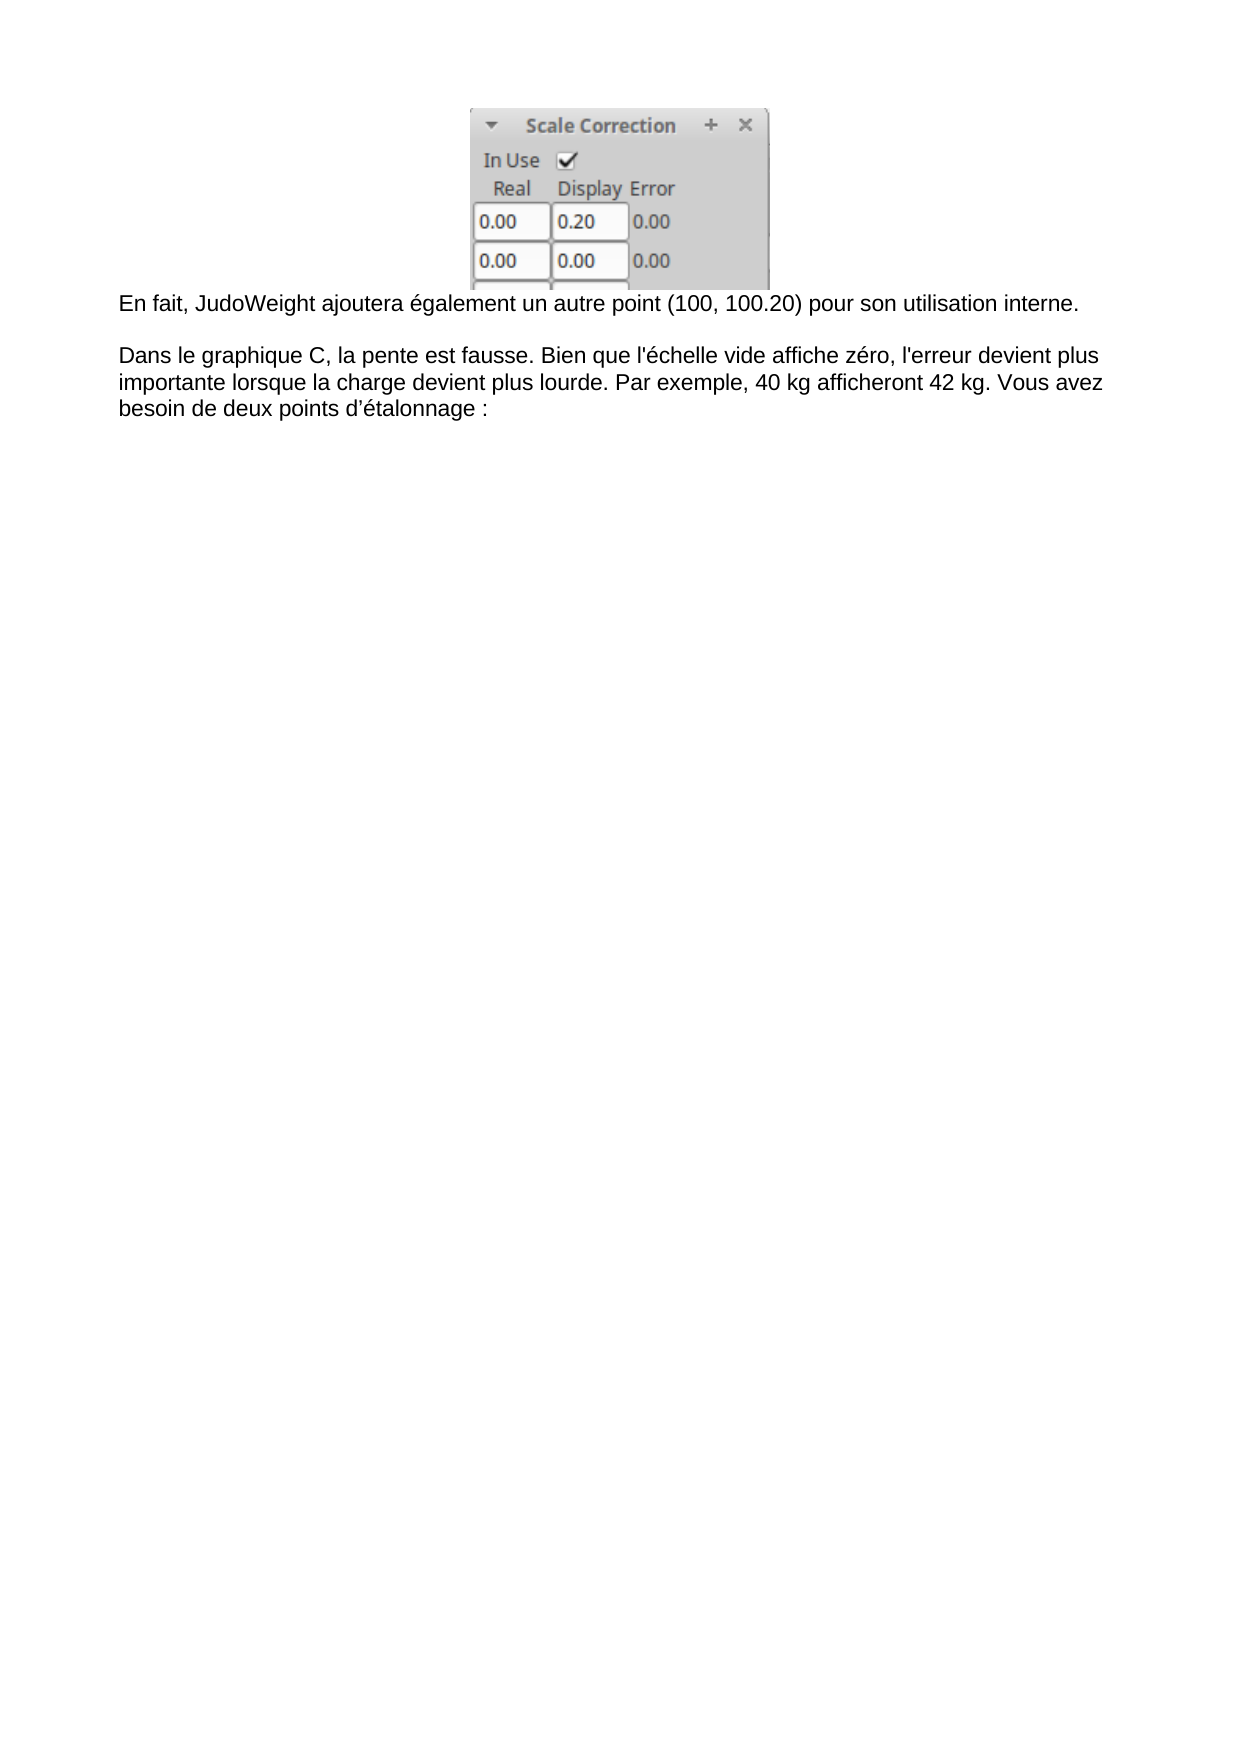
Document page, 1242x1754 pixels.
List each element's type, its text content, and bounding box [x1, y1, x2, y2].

text En fait, JudoWeight ajoutera également un autre point (100, 100.20) pour son utilisation interne. [118, 289, 1108, 316]
picture [470, 108, 770, 290]
text Dans le graphique C, la pente est fausse. Bien que l'échelle vide affiche zéro, l'erreur devient plus importante lorsque la charge devient plus lourde. Par exemple, 40 kg afficheront 42 kg. Vous avez besoin de deux points d’étalonnage : [118, 342, 1108, 421]
